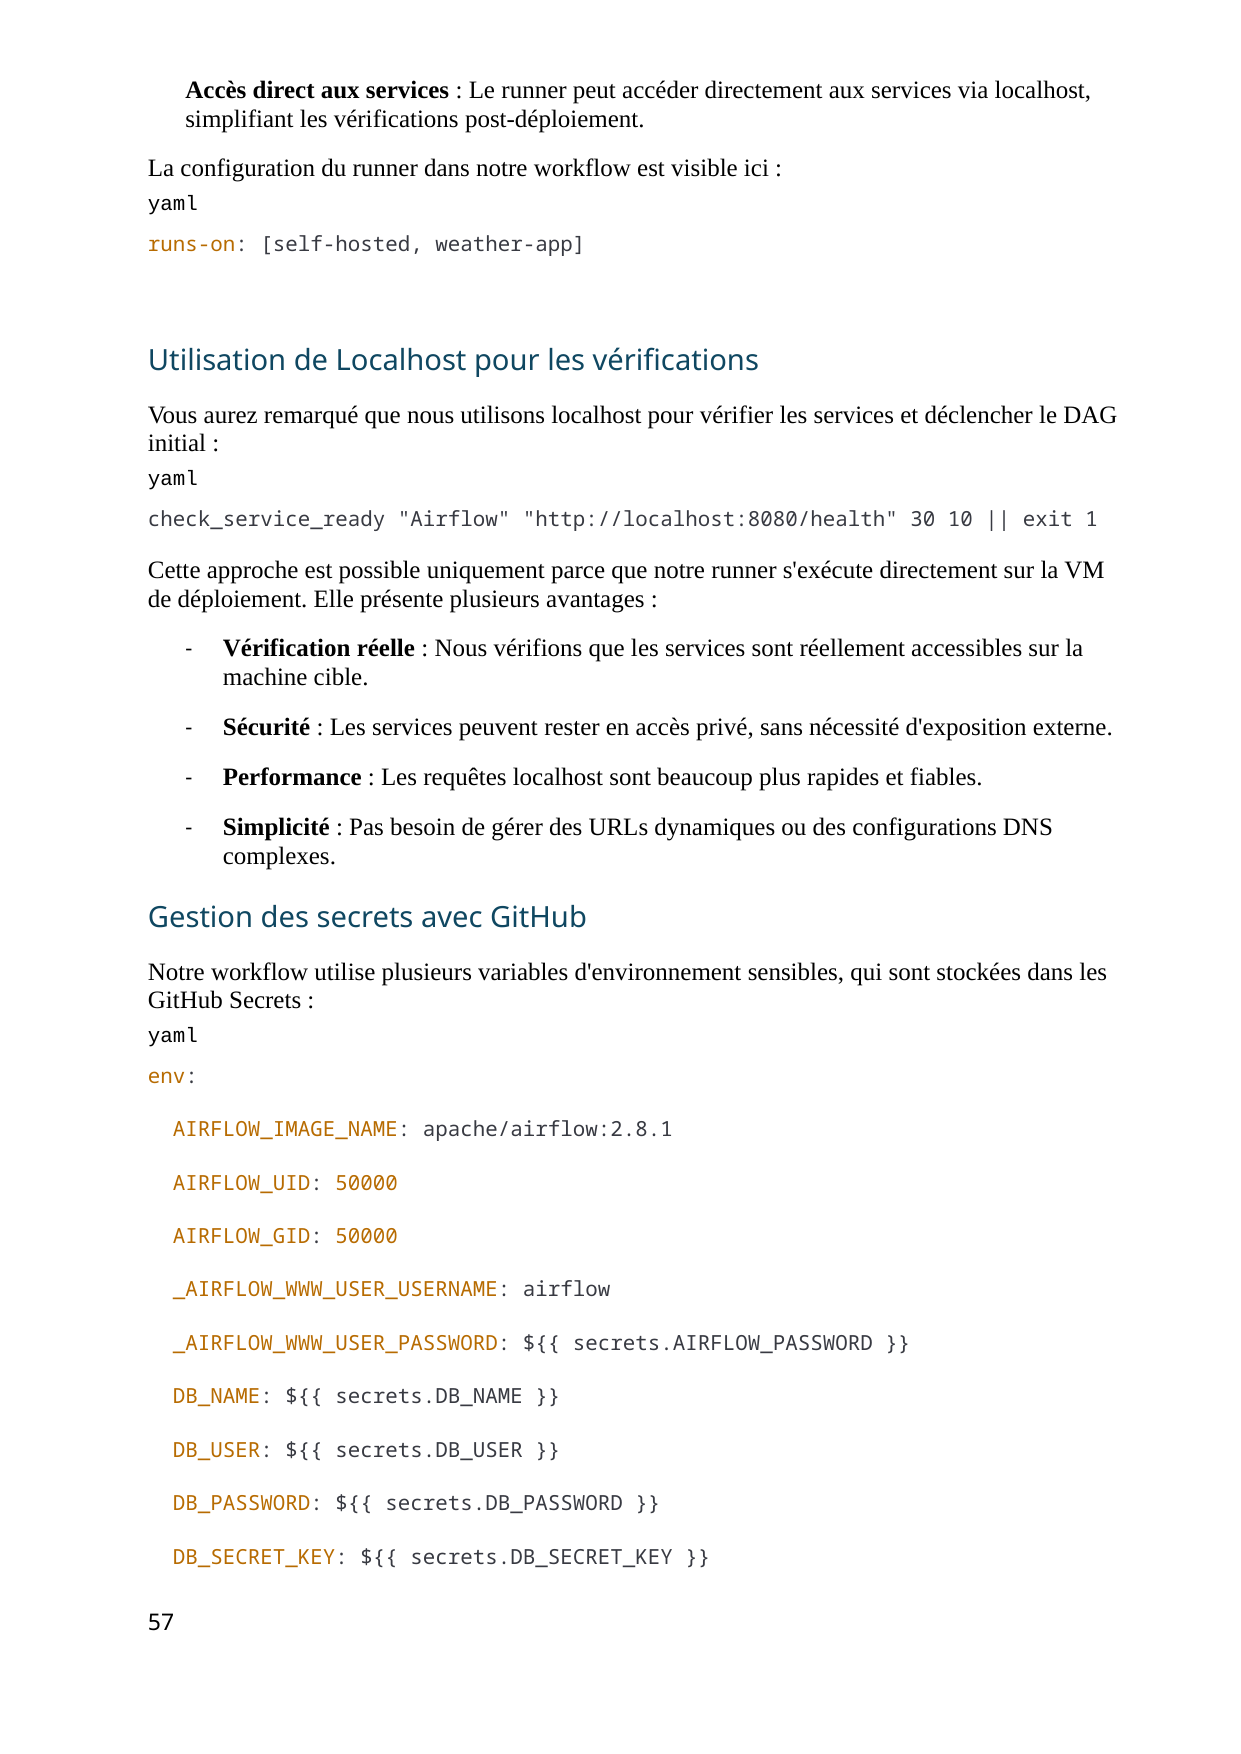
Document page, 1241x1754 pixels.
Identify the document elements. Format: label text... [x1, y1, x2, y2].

subtitle Utilisation de Localhost pour les vérifications [148, 340, 1122, 379]
text DB_USER: ${{ secrets.DB_USER }} [148, 1435, 1122, 1463]
text Accès direct aux services : Le runner peut accéder directement aux services via localhost, simplifiant les vérifications post-déploiement. [185, 75, 1122, 132]
text _AIRFLOW_WWW_USER_USERNAME: airflow [148, 1274, 1122, 1303]
text check_service_ready "Airflow" "http://localhost:8080/health" 30 10 || exit 1 [148, 504, 1122, 532]
text DB_PASSWORD: ${{ secrets.DB_PASSWORD }} [148, 1488, 1122, 1517]
text _AIRFLOW_WWW_USER_PASSWORD: ${{ secrets.AIRFLOW_PASSWORD }} [148, 1328, 1122, 1356]
text AIRFLOW_UID: 50000 [148, 1168, 1122, 1196]
text env: [148, 1061, 1122, 1089]
text Notre workflow utilise plusieurs variables d'environnement sensibles, qui sont stockées dans les GitHub Secrets : [148, 957, 1122, 1014]
text yaml [148, 1025, 1122, 1048]
list Sécurité : Les services peuvent rester en accès privé, sans nécessité d'exposition externe. [185, 712, 1122, 741]
list Vérification réelle : Nous vérifions que les services sont réellement accessibles sur la machine cible. [185, 633, 1122, 691]
text Cette approche est possible uniquement parce que notre runner s'exécute directement sur la VM de déploiement. Elle présente plusieurs avantages : [148, 555, 1122, 613]
subtitle Gestion des secrets avec GitHub [148, 897, 1122, 936]
text AIRFLOW_IMAGE_NAME: apache/airflow:2.8.1 [148, 1114, 1122, 1143]
list Simplicité : Pas besoin de gérer des URLs dynamiques ou des configurations DNS complexes. [185, 812, 1122, 870]
list Performance : Les requêtes localhost sont beaucoup plus rapides et fiables. [185, 762, 1122, 791]
text La configuration du runner dans notre workflow est visible ici : [148, 153, 1122, 182]
text yaml [148, 192, 1122, 216]
text runs-on: [self-hosted, weather-app] [148, 229, 1122, 257]
text DB_NAME: ${{ secrets.DB_NAME }} [148, 1381, 1122, 1410]
text DB_SECRET_KEY: ${{ secrets.DB_SECRET_KEY }} [148, 1542, 1122, 1570]
text Vous aurez remarqué que nous utilisons localhost pour vérifier les services et déclencher le DAG initial : [148, 400, 1122, 457]
text yaml [148, 468, 1122, 491]
text AIRFLOW_GID: 50000 [148, 1221, 1122, 1249]
